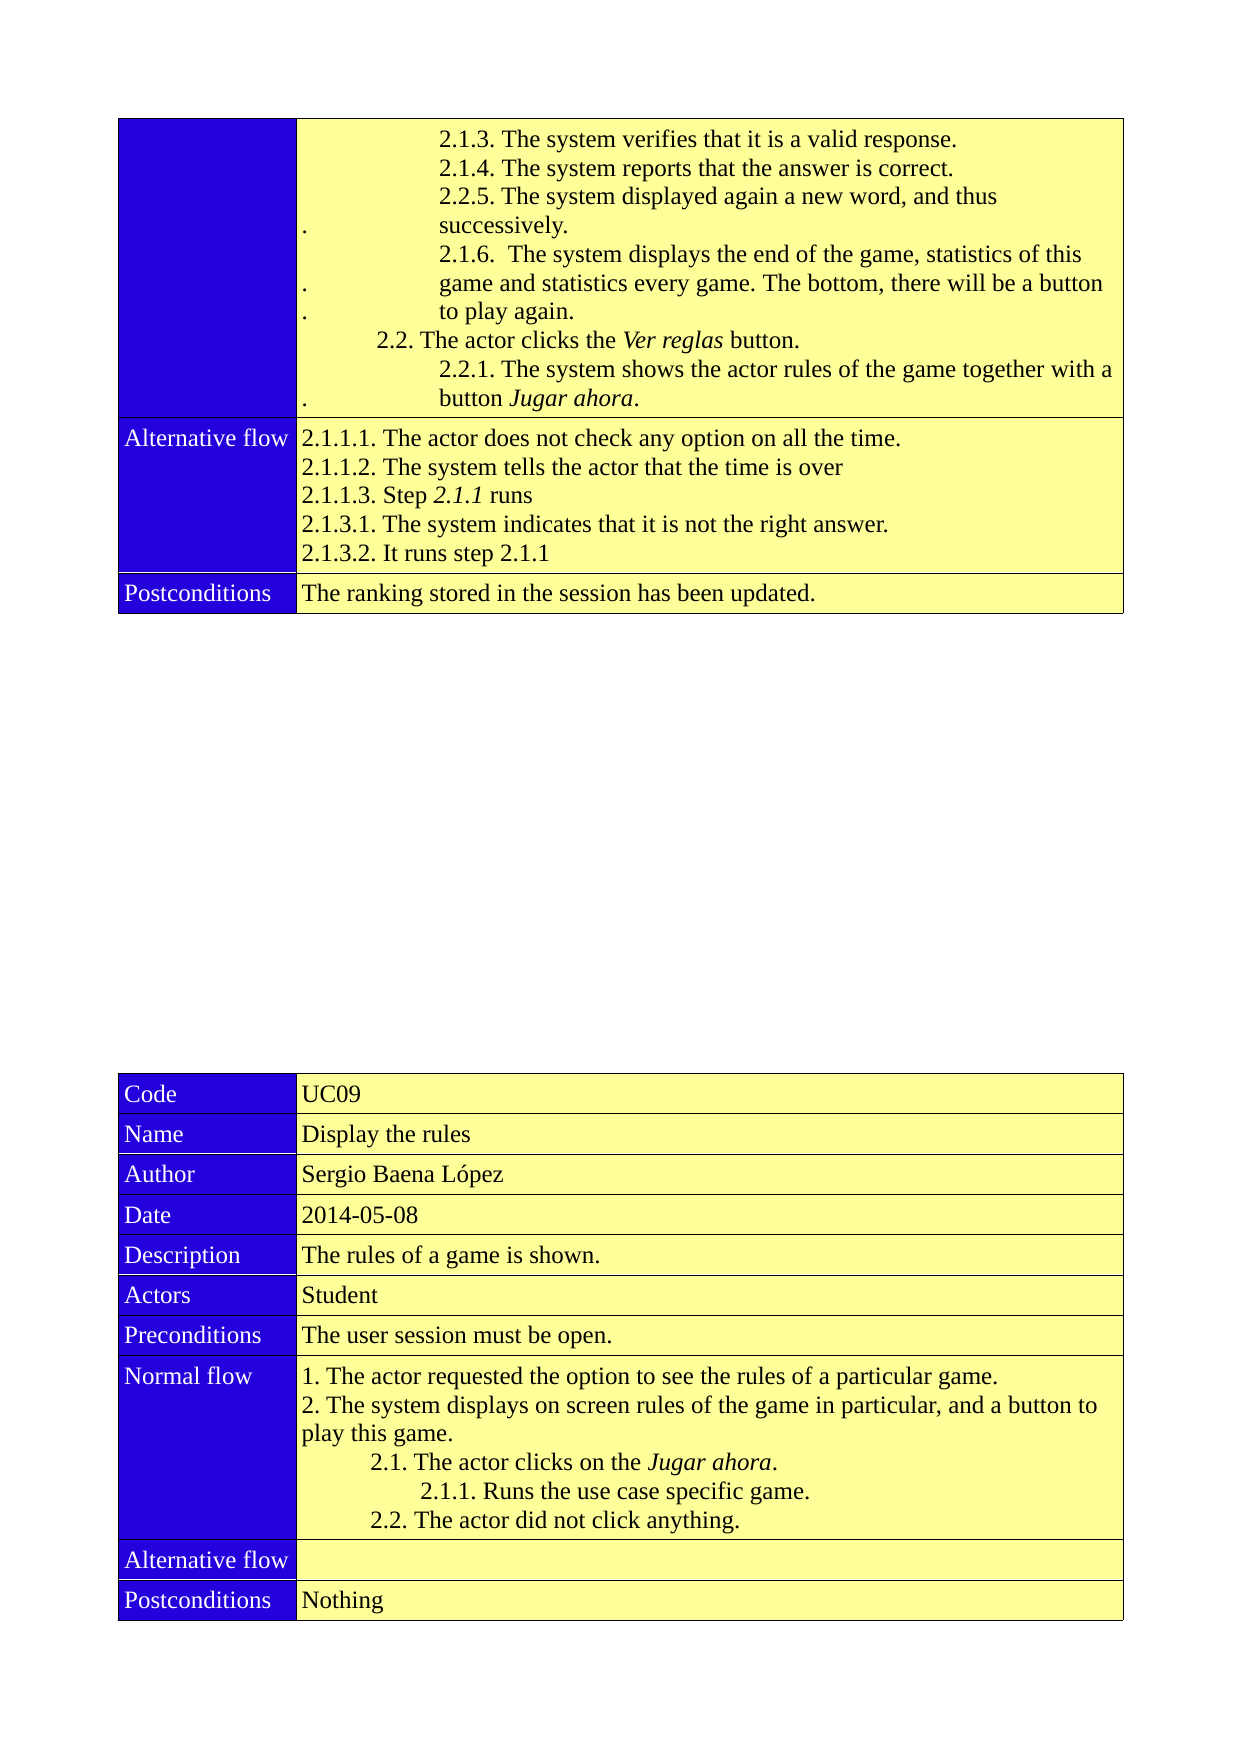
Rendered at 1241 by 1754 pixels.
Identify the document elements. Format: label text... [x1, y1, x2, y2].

table_cell Normal flow [119, 1356, 296, 1539]
table_cell Postconditions [119, 574, 296, 613]
table_cell Author [119, 1155, 296, 1194]
table_cell The user session must be open. [297, 1316, 1123, 1355]
table_cell Preconditions [119, 1316, 296, 1355]
table_header Code [119, 1074, 296, 1113]
table_cell Date [119, 1195, 296, 1234]
table_cell Alternative flow [119, 418, 296, 572]
table_cell Actors [119, 1276, 296, 1315]
table_cell Description [119, 1235, 296, 1274]
table_cell Name [119, 1114, 296, 1153]
table_cell 2.1.3. The system verifies that it is a valid response. 2.1.4. The system reports that the answer is correct. 2.2.5. The system displayed again a new word, and thus . successively. 2.1.6. The system displays the end of the game, statistics of this . game and statistics every game. The bottom, there will be a button . to play again. 2.2. The actor clicks the Ver reglas button. 2.2.1. The system shows the actor rules of the game together with a . button Jugar ahora. [297, 119, 1123, 417]
table_cell Postconditions [119, 1581, 296, 1620]
table_cell The ranking stored in the session has been updated. [297, 574, 1123, 613]
table_cell 2.1.1.1. The actor does not check any option on all the time. 2.1.1.2. The system tells the actor that the time is over 2.1.1.3. Step 2.1.1 runs 2.1.3.1. The system indicates that it is not the right answer. 2.1.3.2. It runs step 2.1.1 [297, 418, 1123, 572]
table_cell [119, 119, 296, 417]
table_cell Nothing [297, 1581, 1123, 1620]
table_cell Sergio Baena López [297, 1155, 1123, 1194]
table_cell 1. The actor requested the option to see the rules of a particular game. 2. The system displays on screen rules of the game in particular, and a button to play this game. 2.1. The actor clicks on the Jugar ahora. 2.1.1. Runs the use case specific game. 2.2. The actor did not click anything. [297, 1356, 1123, 1539]
table_cell Student [297, 1276, 1123, 1315]
table_cell The rules of a game is shown. [297, 1235, 1123, 1274]
table_cell Alternative flow [119, 1540, 296, 1579]
table_cell Display the rules [297, 1114, 1123, 1153]
table_header UC09 [297, 1074, 1123, 1113]
table_cell 2014-05-08 [297, 1195, 1123, 1234]
table_cell [297, 1540, 1123, 1579]
